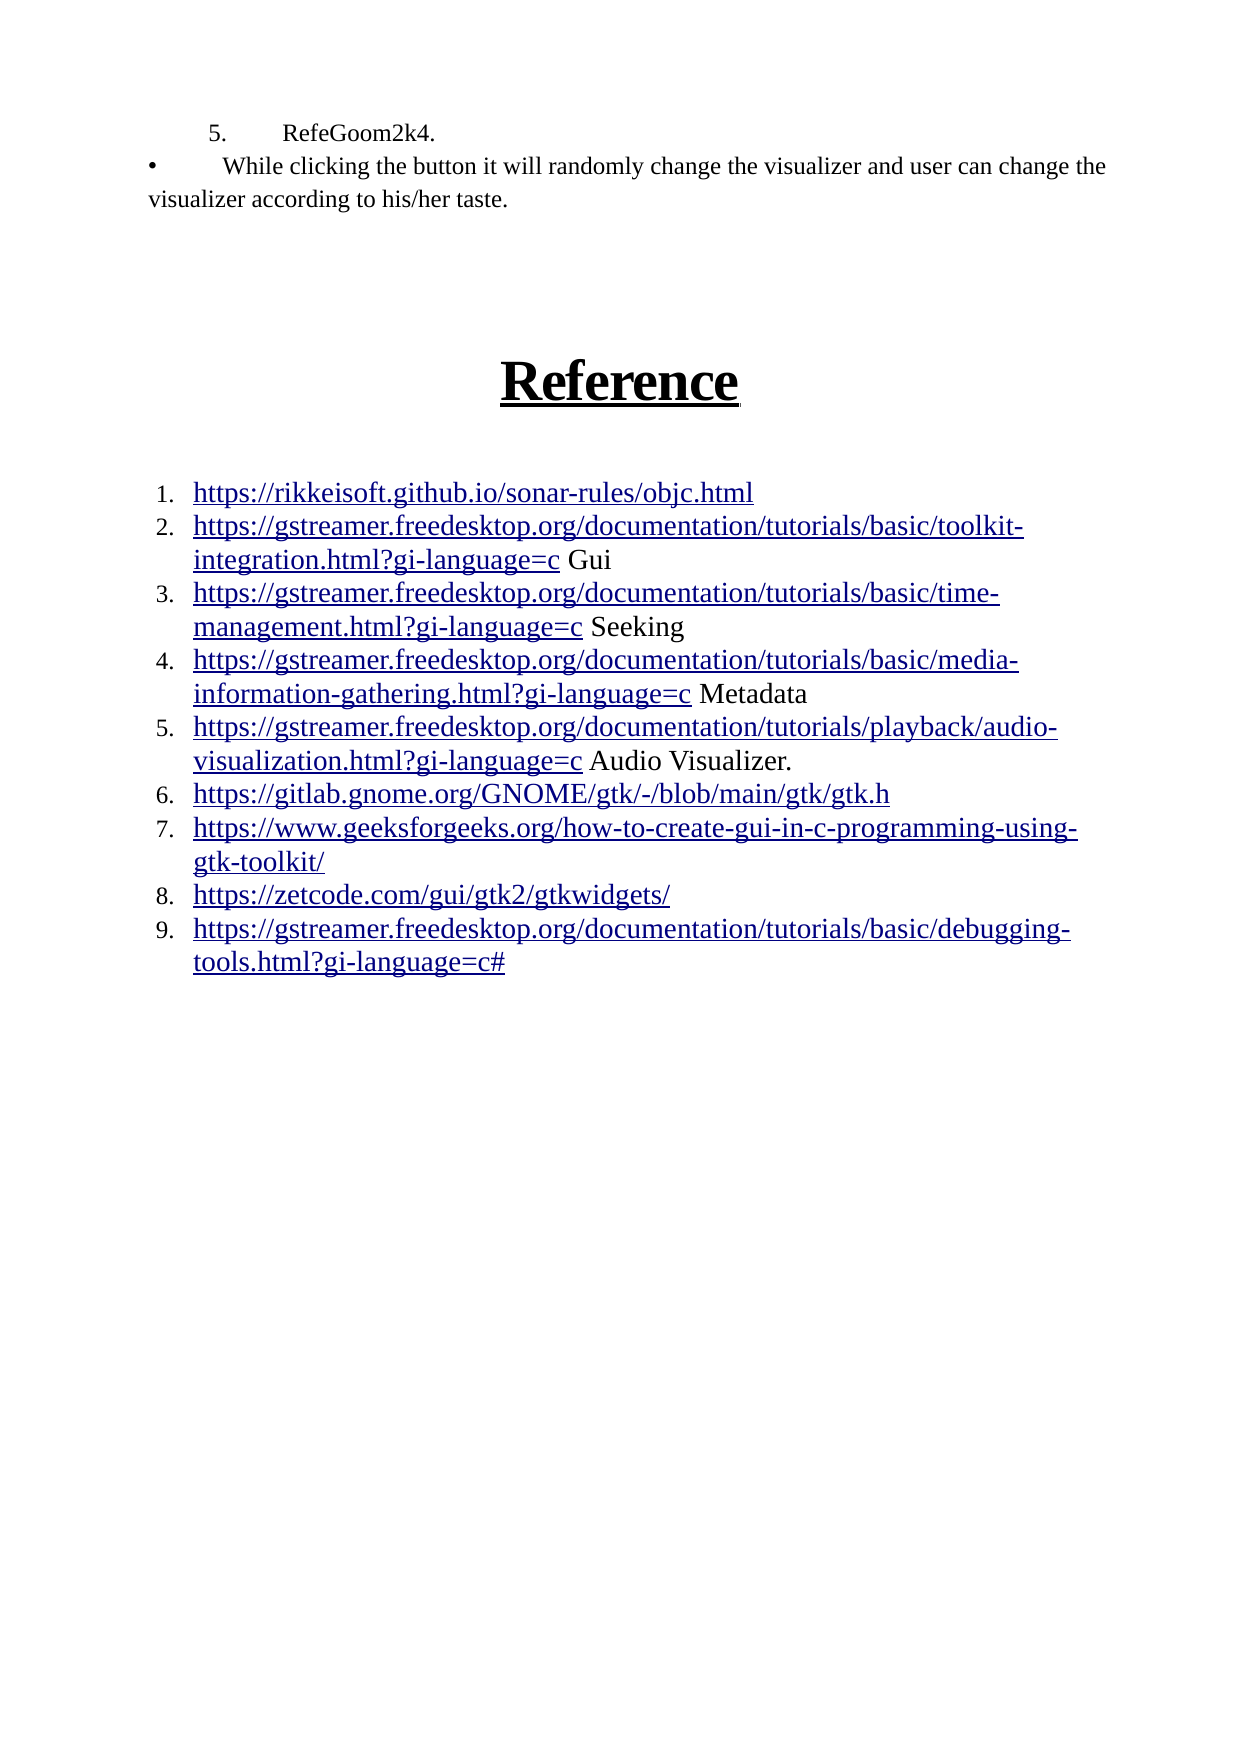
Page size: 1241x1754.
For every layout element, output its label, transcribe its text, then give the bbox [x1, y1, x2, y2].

list https://zetcode.com/gui/gtk2/gtkwidgets/ [156, 877, 1122, 911]
list While clicking the button it will randomly change the visualizer and user can change the visualizer according to his/her taste. [148, 151, 1122, 213]
list https://rikkeisoft.github.io/sonar-rules/objc.html [156, 475, 1122, 508]
list https://gstreamer.freedesktop.org/documentation/tutorials/basic/debugging-tools.html?gi-language=c# [156, 911, 1122, 978]
list https://www.geeksforgeeks.org/how-to-create-gui-in-c-programming-using-gtk-toolkit/ [156, 810, 1122, 877]
list https://gstreamer.freedesktop.org/documentation/tutorials/playback/audio-visualization.html?gi-language=c Audio Visualizer. [156, 709, 1122, 777]
list https://gitlab.gnome.org/GNOME/gtk/-/blob/main/gtk/gtk.h [156, 777, 1122, 810]
list https://gstreamer.freedesktop.org/documentation/tutorials/basic/media-information-gathering.html?gi-language=c Metadata [156, 642, 1122, 709]
list https://gstreamer.freedesktop.org/documentation/tutorials/basic/time-management.html?gi-language=c Seeking [156, 575, 1122, 642]
list RefeGoom2k4. [208, 118, 1122, 147]
title Reference [118, 345, 1122, 412]
list https://gstreamer.freedesktop.org/documentation/tutorials/basic/toolkit-integration.html?gi-language=c Gui [156, 508, 1122, 575]
